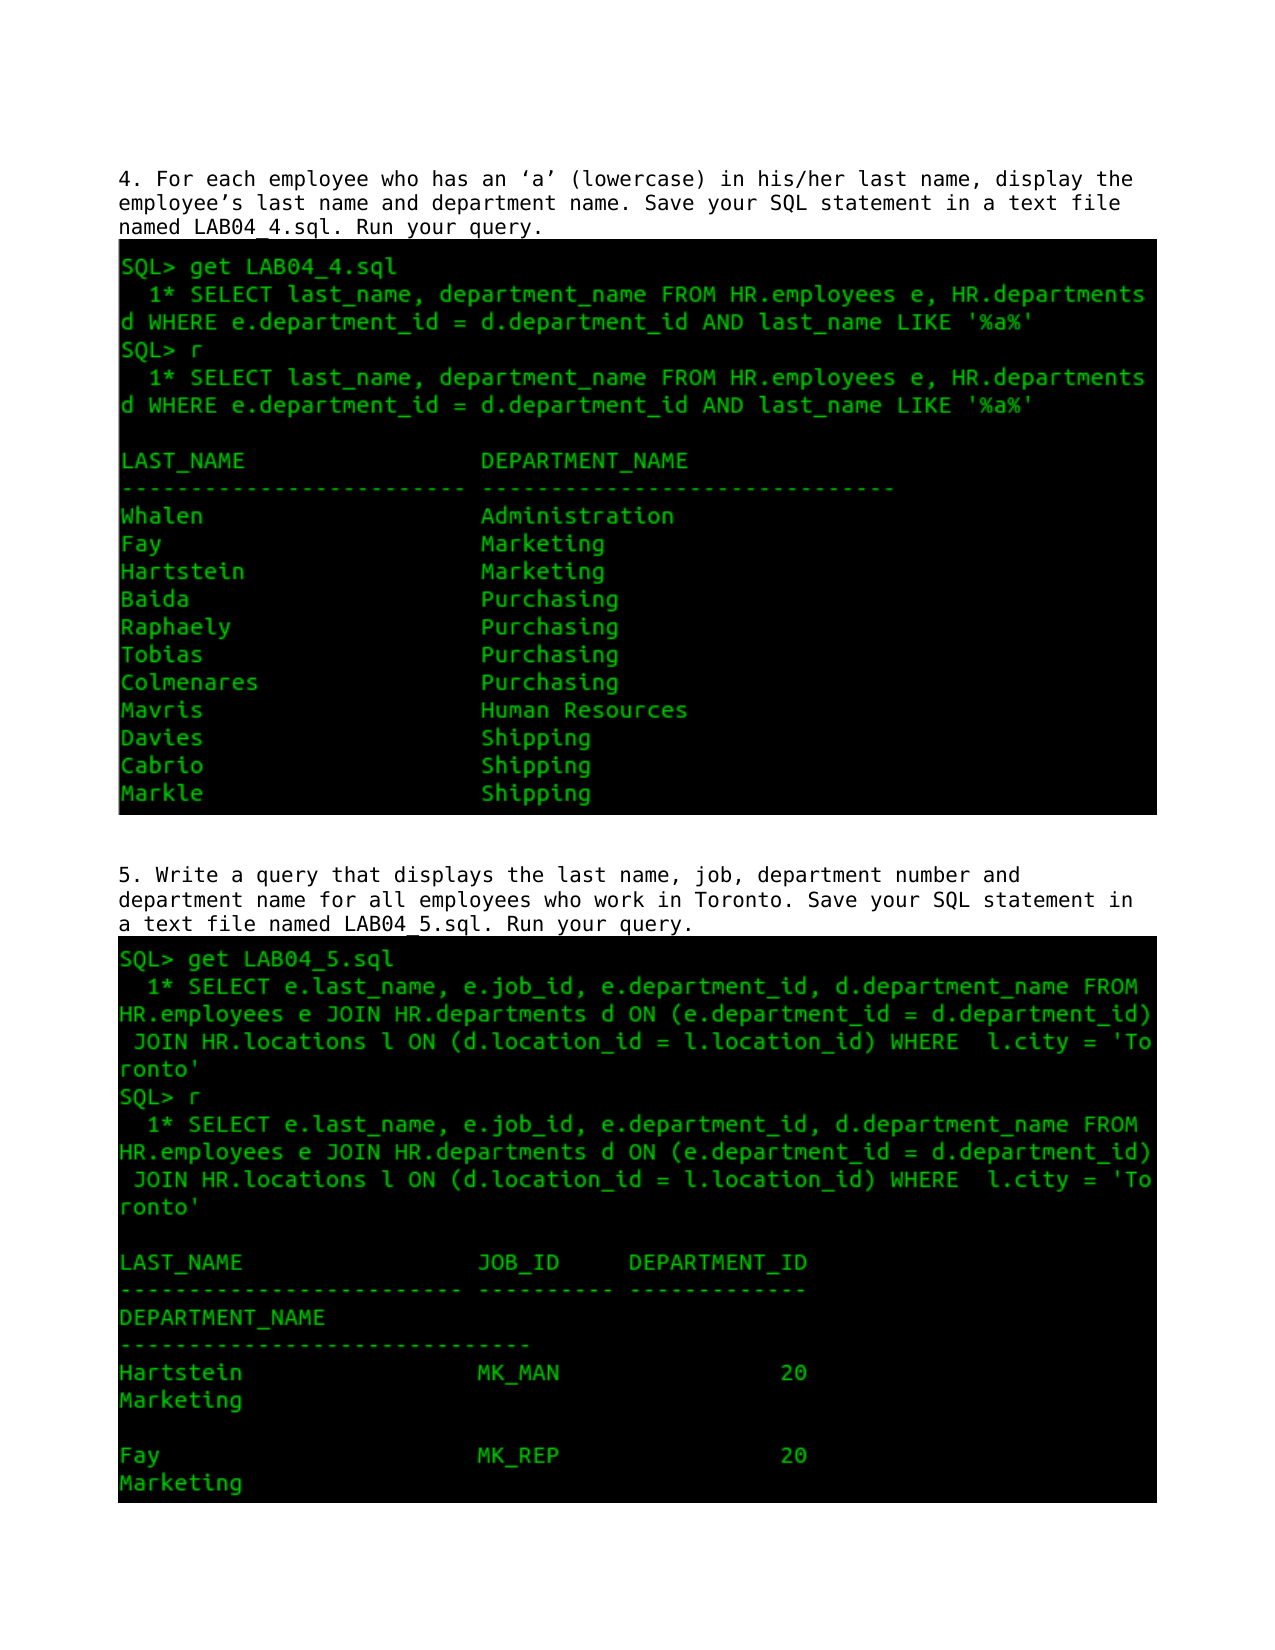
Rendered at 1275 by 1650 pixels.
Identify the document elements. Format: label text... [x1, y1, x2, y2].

text 4. For each employee who has an ‘a’ (lowercase) in his/her last name, display the employee’s last name and department name. Save your SQL statement in a text file named LAB04_4.sql. Run your query. [118, 167, 1157, 239]
text 5. Write a query that displays the last name, job, department number and department name for all employees who work in Toronto. Save your SQL statement in a text file named LAB04_5.sql. Run your query. [118, 863, 1157, 936]
picture [118, 936, 1157, 1503]
picture [118, 239, 1157, 815]
